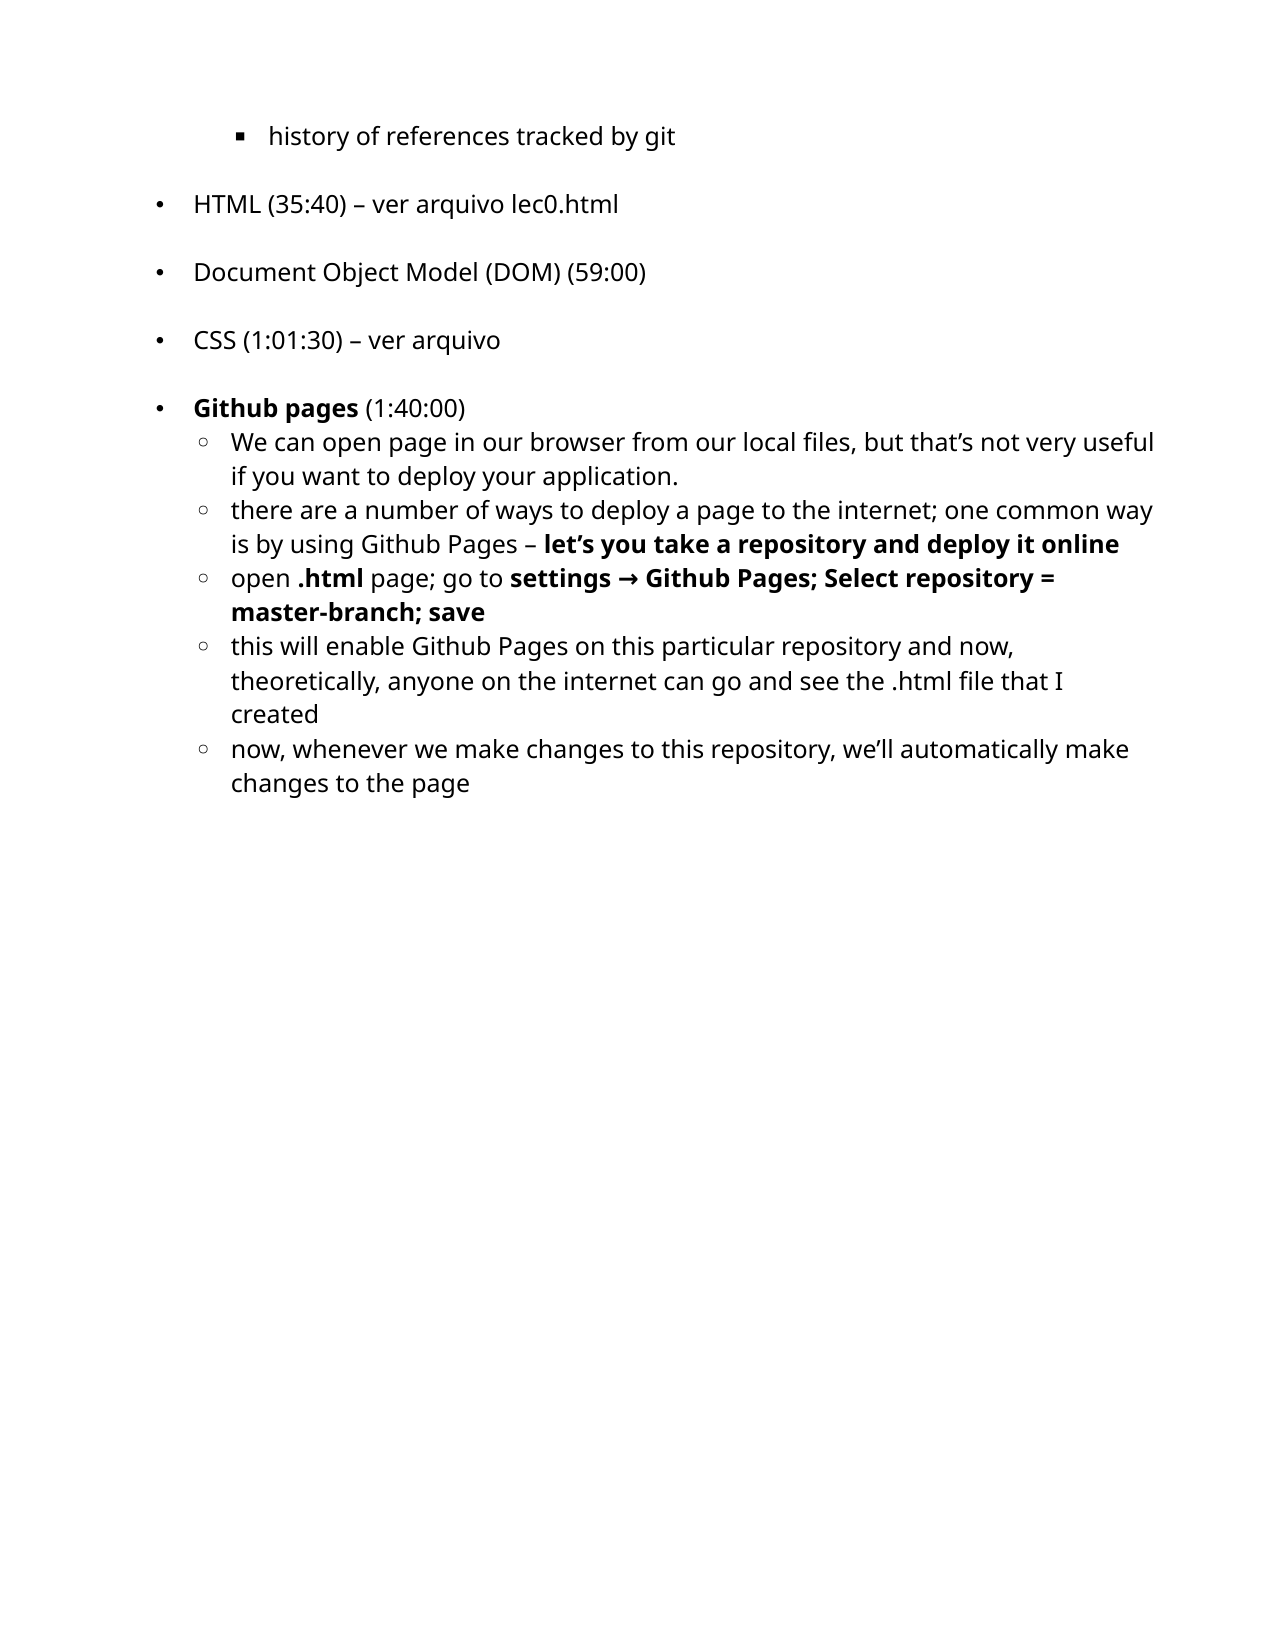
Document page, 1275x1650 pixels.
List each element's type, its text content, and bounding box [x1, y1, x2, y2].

list this will enable Github Pages on this particular repository and now, theoretically, anyone on the internet can go and see the .html file that I created [193, 629, 1157, 731]
list Document Object Model (DOM) (59:00) [156, 254, 1157, 288]
list there are a number of ways to deploy a page to the internet; one common way is by using Github Pages – let’s you take a repository and deploy it online [193, 493, 1157, 561]
list HTML (35:40) – ver arquivo lec0.html [156, 186, 1157, 220]
list CSS (1:01:30) – ver arquivo [156, 322, 1157, 357]
list open .html page; go to settings → Github Pages; Select repository = master-branch; save [193, 561, 1157, 629]
list history of references tracked by git [231, 118, 1157, 152]
list We can open page in our browser from our local files, but that’s not very useful if you want to deploy your application. [193, 425, 1157, 493]
list now, whenever we make changes to this repository, we’ll automatically make changes to the page [193, 731, 1157, 799]
list Github pages (1:40:00) [156, 391, 1157, 425]
